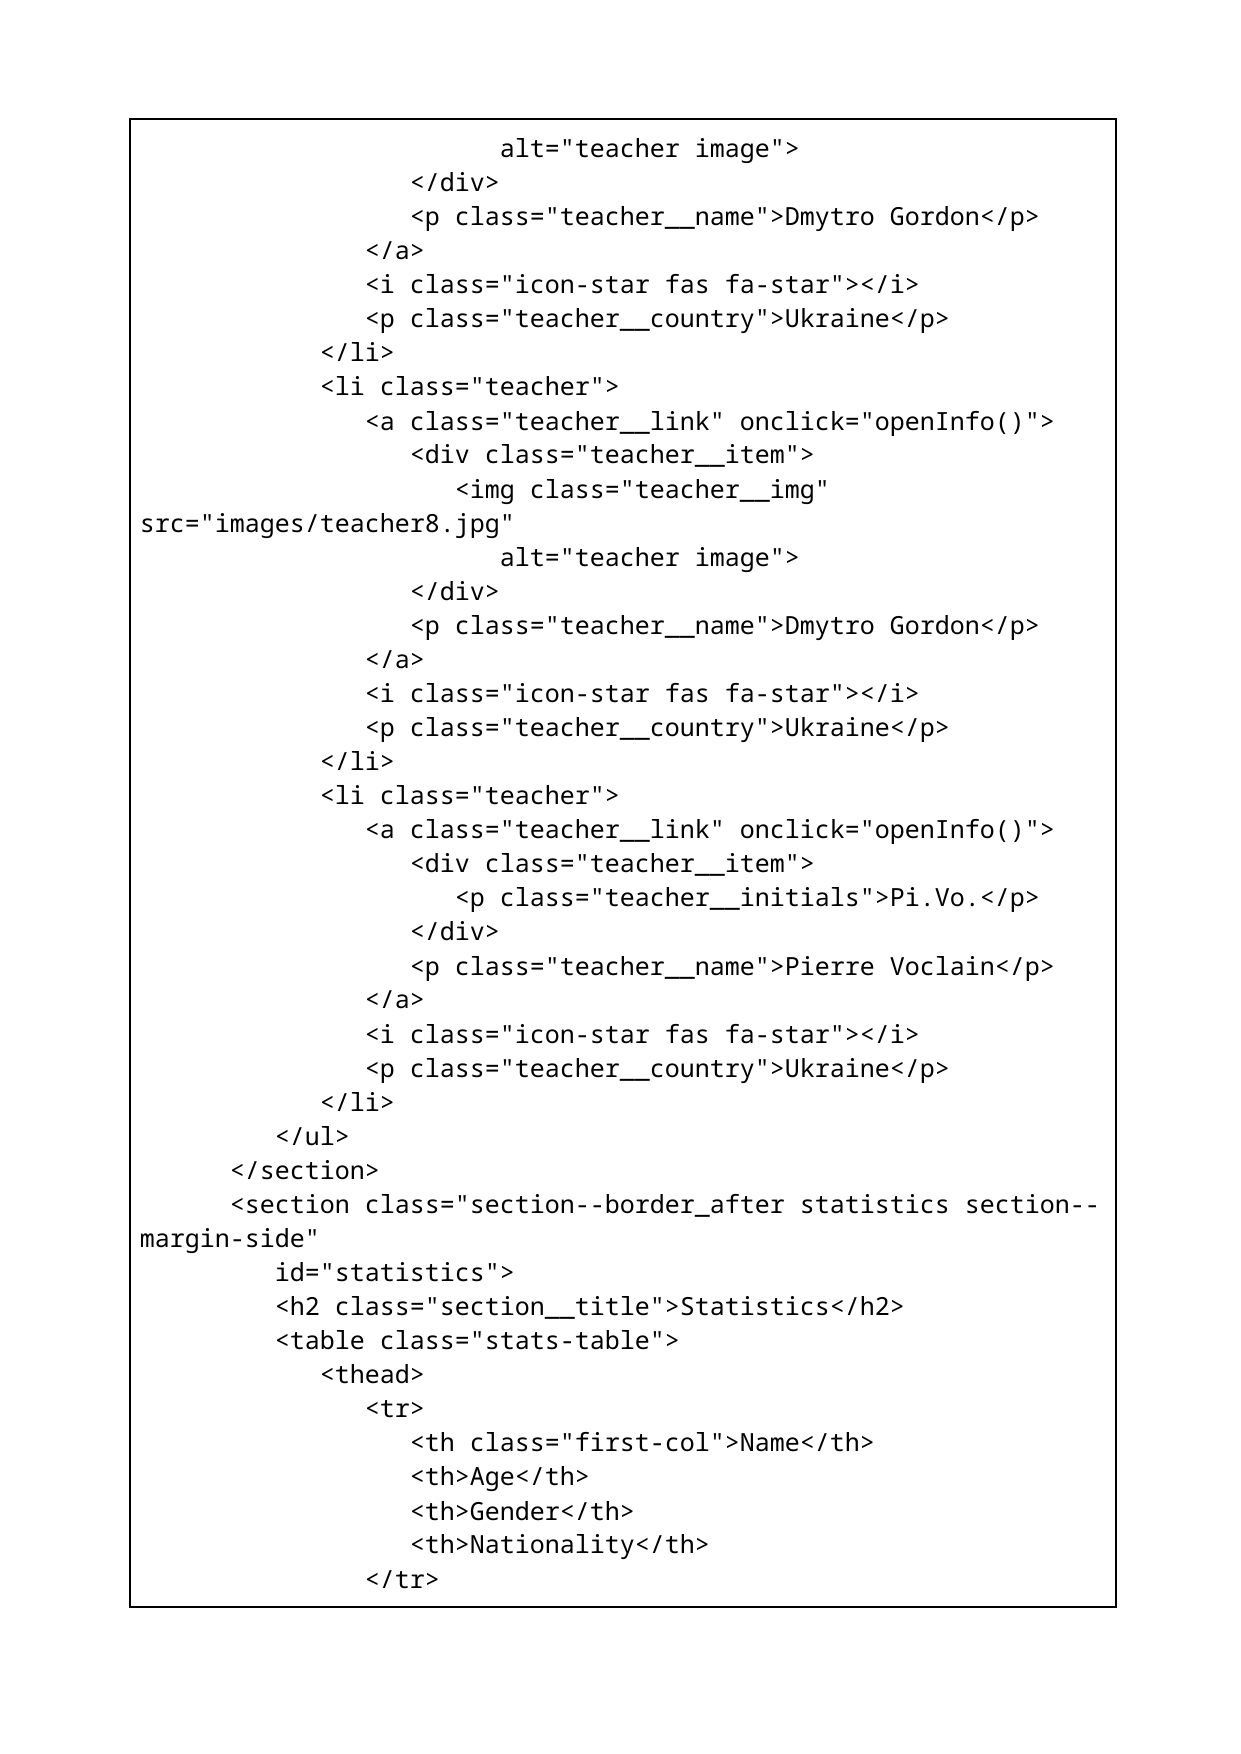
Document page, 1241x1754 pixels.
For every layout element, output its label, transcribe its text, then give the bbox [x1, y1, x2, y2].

table_cell alt="teacher image"> </div> <p class="teacher__name">Dmytro Gordon</p> </a> <i class="icon-star fas fa-star"></i> <p class="teacher__country">Ukraine</p> </li> <li class="teacher"> <a class="teacher__link" onclick="openInfo()"> <div class="teacher__item"> <img class="teacher__img" src="images/teacher8.jpg" alt="teacher image"> </div> <p class="teacher__name">Dmytro Gordon</p> </a> <i class="icon-star fas fa-star"></i> <p class="teacher__country">Ukraine</p> </li> <li class="teacher"> <a class="teacher__link" onclick="openInfo()"> <div class="teacher__item"> <p class="teacher__initials">Pi.Vo.</p> </div> <p class="teacher__name">Pierre Voclain</p> </a> <i class="icon-star fas fa-star"></i> <p class="teacher__country">Ukraine</p> </li> </ul> </section> <section class="section--border_after statistics section--margin-side" id="statistics"> <h2 class="section__title">Statistics</h2> <table class="stats-table"> <thead> <tr> <th class="first-col">Name</th> <th>Age</th> <th>Gender</th> <th>Nationality</th> </tr> [131, 120, 1115, 1606]
